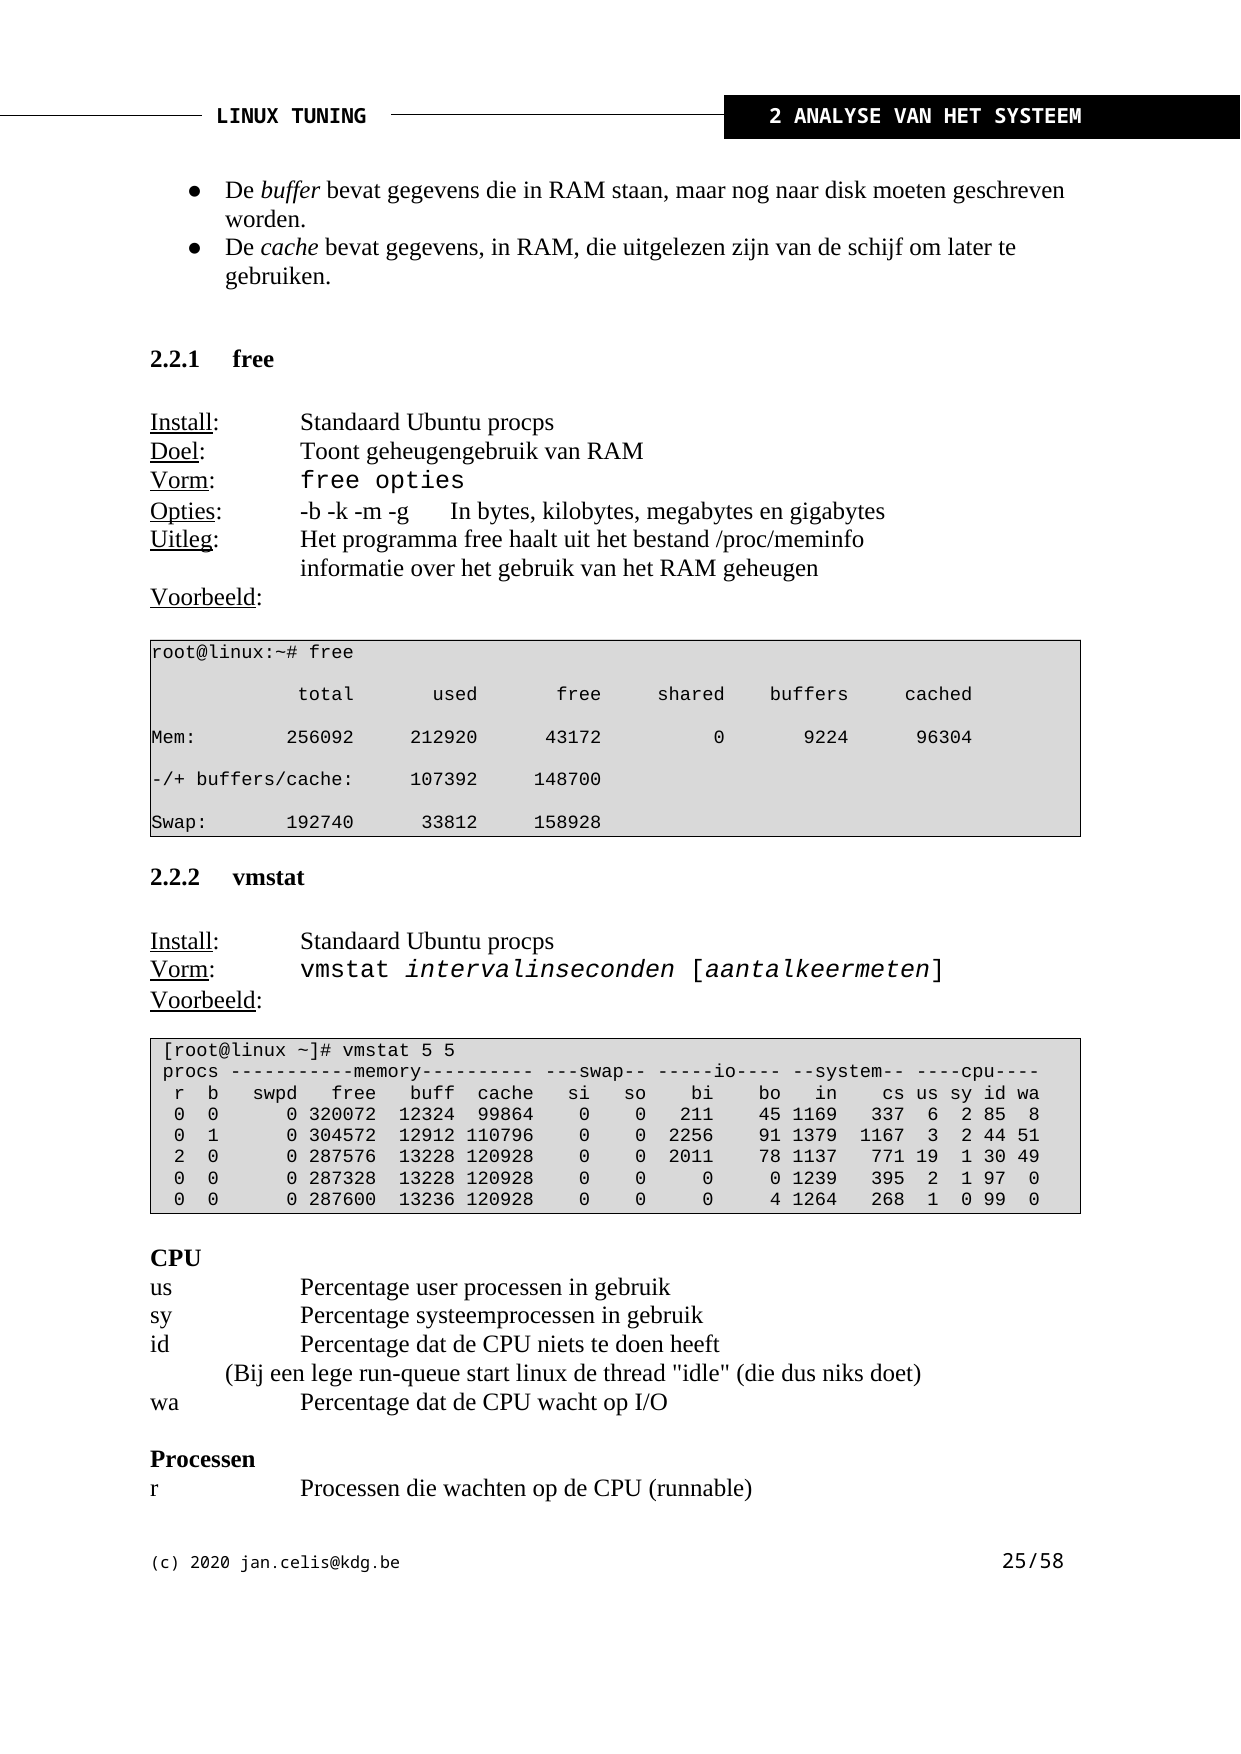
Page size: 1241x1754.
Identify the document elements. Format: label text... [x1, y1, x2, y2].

text Install: Standaard Ubuntu procps [150, 407, 1081, 436]
text sy Percentage systeemprocessen in gebruik [150, 1300, 1081, 1329]
text total used free shared buffers cached [151, 682, 1080, 703]
subtitle vmstat [150, 862, 1081, 891]
text 0 0 0 287328 13228 120928 0 0 0 0 1239 395 2 1 97 0 [151, 1165, 1080, 1187]
text Uitleg: Het programma free haalt uit het bestand /proc/meminfo informatie over het gebruik van het RAM geheugen [150, 524, 1081, 582]
text Vorm: vmstat intervalinseconden [aantalkeermeten] [150, 954, 1081, 985]
text Mem: 256092 212920 43172 0 9224 96304 [151, 724, 1080, 746]
subtitle free [150, 344, 1081, 372]
text Swap: 192740 33812 158928 [151, 809, 1080, 836]
text Vorm: free opties [150, 465, 1081, 496]
text [root@linux ~]# vmstat 5 5 [151, 1039, 1080, 1059]
text Opties: -b -k -m -g In bytes, kilobytes, megabytes en gigabytes [150, 496, 1081, 524]
text (Bij een lege run-queue start linux de thread "idle" (die dus niks doet) [150, 1358, 1081, 1387]
text us Percentage user processen in gebruik [150, 1272, 1081, 1300]
text r b swpd free buff cache si so bi bo in cs us sy id wa [151, 1080, 1080, 1102]
list De cache bevat gegevens, in RAM, die uitgelezen zijn van de schijf om later te gebruiken. [187, 232, 1081, 290]
text 0 1 0 304572 12912 110796 0 0 2256 91 1379 1167 3 2 44 51 [151, 1123, 1080, 1144]
text r Processen die wachten op de CPU (runnable) [150, 1473, 1081, 1502]
text Voorbeeld: [150, 985, 1081, 1014]
text Processen [150, 1444, 1081, 1473]
text 0 0 0 320072 12324 99864 0 0 211 45 1169 337 6 2 85 8 [151, 1102, 1080, 1123]
text Install: Standaard Ubuntu procps [150, 926, 1081, 954]
text procs -----------memory---------- ---swap-- -----io---- --system-- ----cpu---- [151, 1059, 1080, 1080]
text CPU [150, 1243, 1081, 1272]
text Doel: Toont geheugengebruik van RAM [150, 436, 1081, 465]
text 0 0 0 287600 13236 120928 0 0 0 4 1264 268 1 0 99 0 [151, 1187, 1080, 1213]
text Voorbeeld: [150, 582, 1081, 611]
list De buffer bevat gegevens die in RAM staan, maar nog naar disk moeten geschreven worden. [187, 175, 1081, 232]
text wa Percentage dat de CPU wacht op I/O [150, 1387, 1081, 1415]
text root@linux:~# free [151, 641, 1080, 661]
text id Percentage dat de CPU niets te doen heeft [150, 1329, 1081, 1358]
text -/+ buffers/cache: 107392 148700 [151, 767, 1080, 788]
text 2 0 0 287576 13228 120928 0 0 2011 78 1137 771 19 1 30 49 [151, 1144, 1080, 1165]
